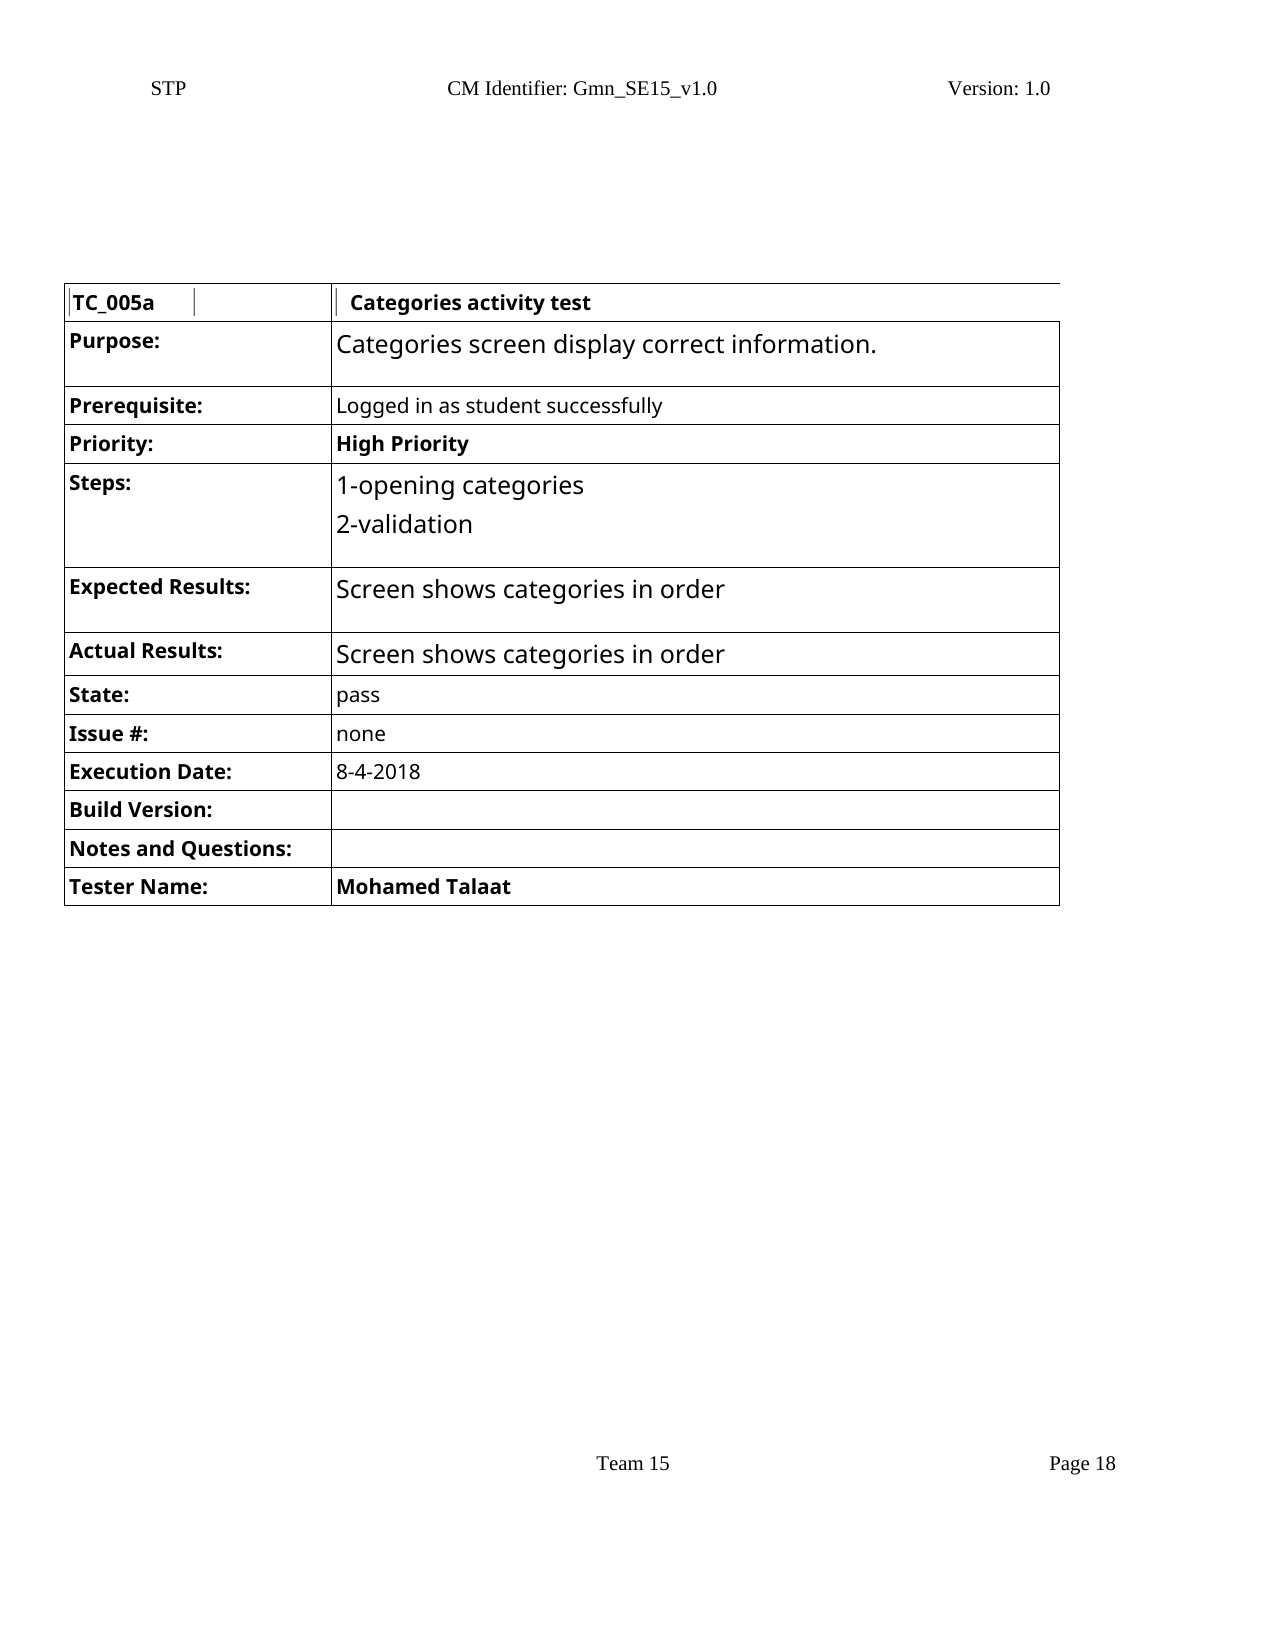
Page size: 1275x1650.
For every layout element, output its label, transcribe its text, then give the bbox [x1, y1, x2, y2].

table_cell Steps: [65, 464, 331, 567]
table_cell Categories screen display correct information. [332, 322, 1059, 386]
table_cell 8-4-2018 [332, 753, 1059, 790]
table_cell State: [65, 676, 331, 714]
table_cell Build Version: [65, 791, 331, 829]
table_cell Screen shows categories in order [332, 633, 1059, 675]
table_cell Logged in as student successfully [332, 387, 1059, 424]
table_cell [332, 791, 1059, 829]
table_cell Prerequisite: [65, 387, 331, 424]
table_cell 1-opening categories 2-validation [332, 464, 1059, 567]
table_cell Purpose: [65, 322, 331, 386]
table_cell Notes and Questions: [65, 830, 331, 867]
table_cell pass [332, 676, 1059, 714]
table_cell Tester Name: [65, 868, 331, 905]
table_cell [332, 830, 1059, 867]
table_header [189, 284, 331, 321]
table_cell none [332, 715, 1059, 752]
table_cell Screen shows categories in order [332, 568, 1059, 631]
table_cell Issue #: [65, 715, 331, 752]
table_header TC_005a [65, 284, 189, 321]
table_cell Mohamed Talaat [332, 868, 1059, 905]
table_cell Execution Date: [65, 753, 331, 790]
table_cell Actual Results: [65, 633, 331, 675]
table_cell High Priority [332, 425, 1059, 463]
table_cell Priority: [65, 425, 331, 463]
table_cell Expected Results: [65, 568, 331, 631]
table_header Categories activity test [332, 284, 1059, 321]
